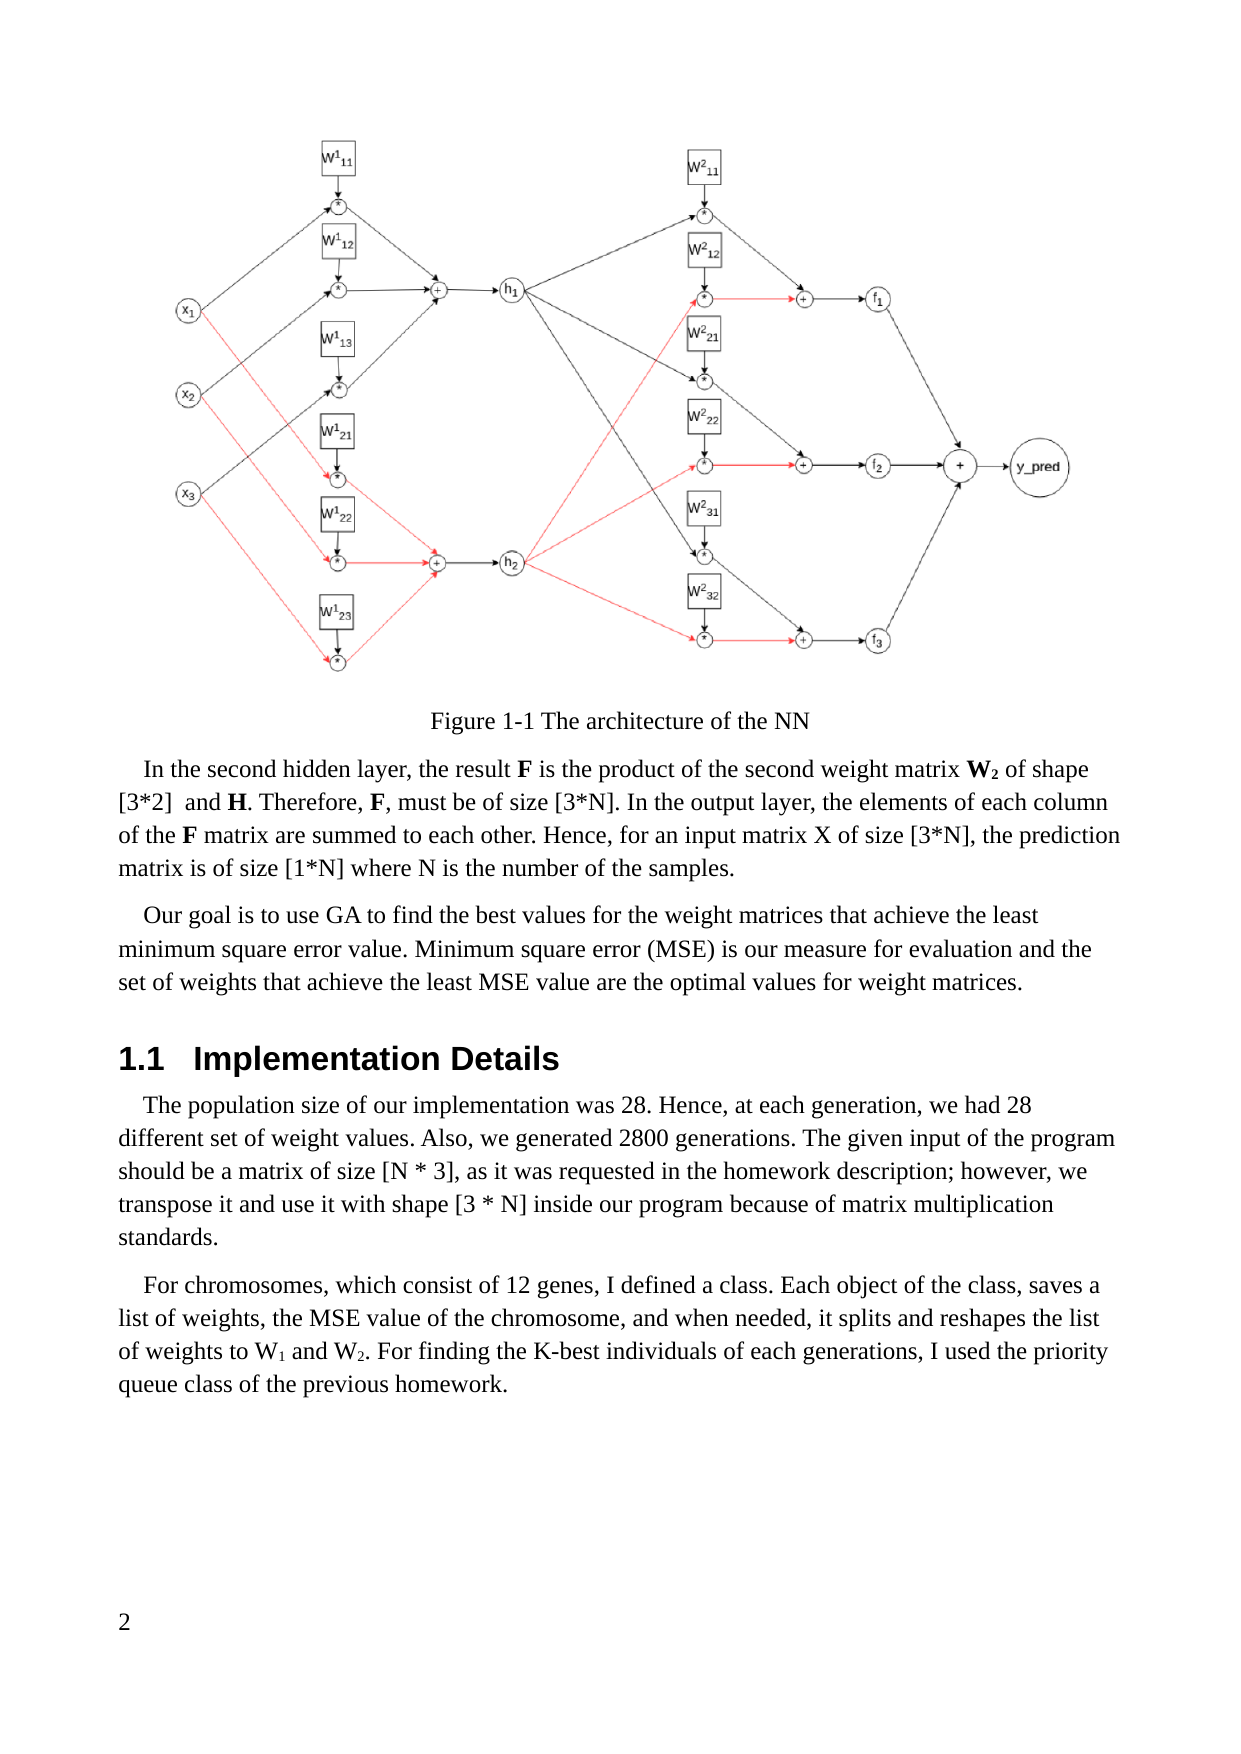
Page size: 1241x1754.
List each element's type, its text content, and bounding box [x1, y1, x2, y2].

text Figure 1-1 The architecture of the NN [118, 702, 1122, 735]
text In the second hidden layer, the result F is the product of the second weight matrix W2 of shape [3*2] and H. Therefore, F, must be of size [3*N]. In the output layer, the elements of each column of the F matrix are summed to each other. Hence, for an input matrix X of size [3*N], the prediction matrix is of size [1*N] where N is the number of the samples. [118, 754, 1122, 882]
text The population size of our implementation was 28. Hence, at each generation, we had 28 different set of weight values. Also, we generated 2800 generations. The given input of the program should be a matrix of size [N * 3], as it was requested in the homework description; however, we transpose it and use it with shape [3 * N] inside our program because of matrix multiplication standards. [118, 1090, 1122, 1251]
text Our goal is to use GA to find the best values for the weight matrices that achieve the least minimum square error value. Minimum square error (MSE) is our measure for evaluation and the set of weights that achieve the least MSE value are the optimal values for weight matrices. [118, 901, 1122, 995]
text For chromosomes, which consist of 12 genes, I defined a class. Each object of the class, saves a list of weights, the MSE value of the chromosome, and when needed, it splits and reshapes the list of weights to W1 and W2. For finding the K-best individuals of each generations, I used the priority queue class of the previous homework. [118, 1270, 1122, 1398]
picture [118, 118, 1123, 702]
subtitle Implementation Details [118, 1039, 1122, 1078]
